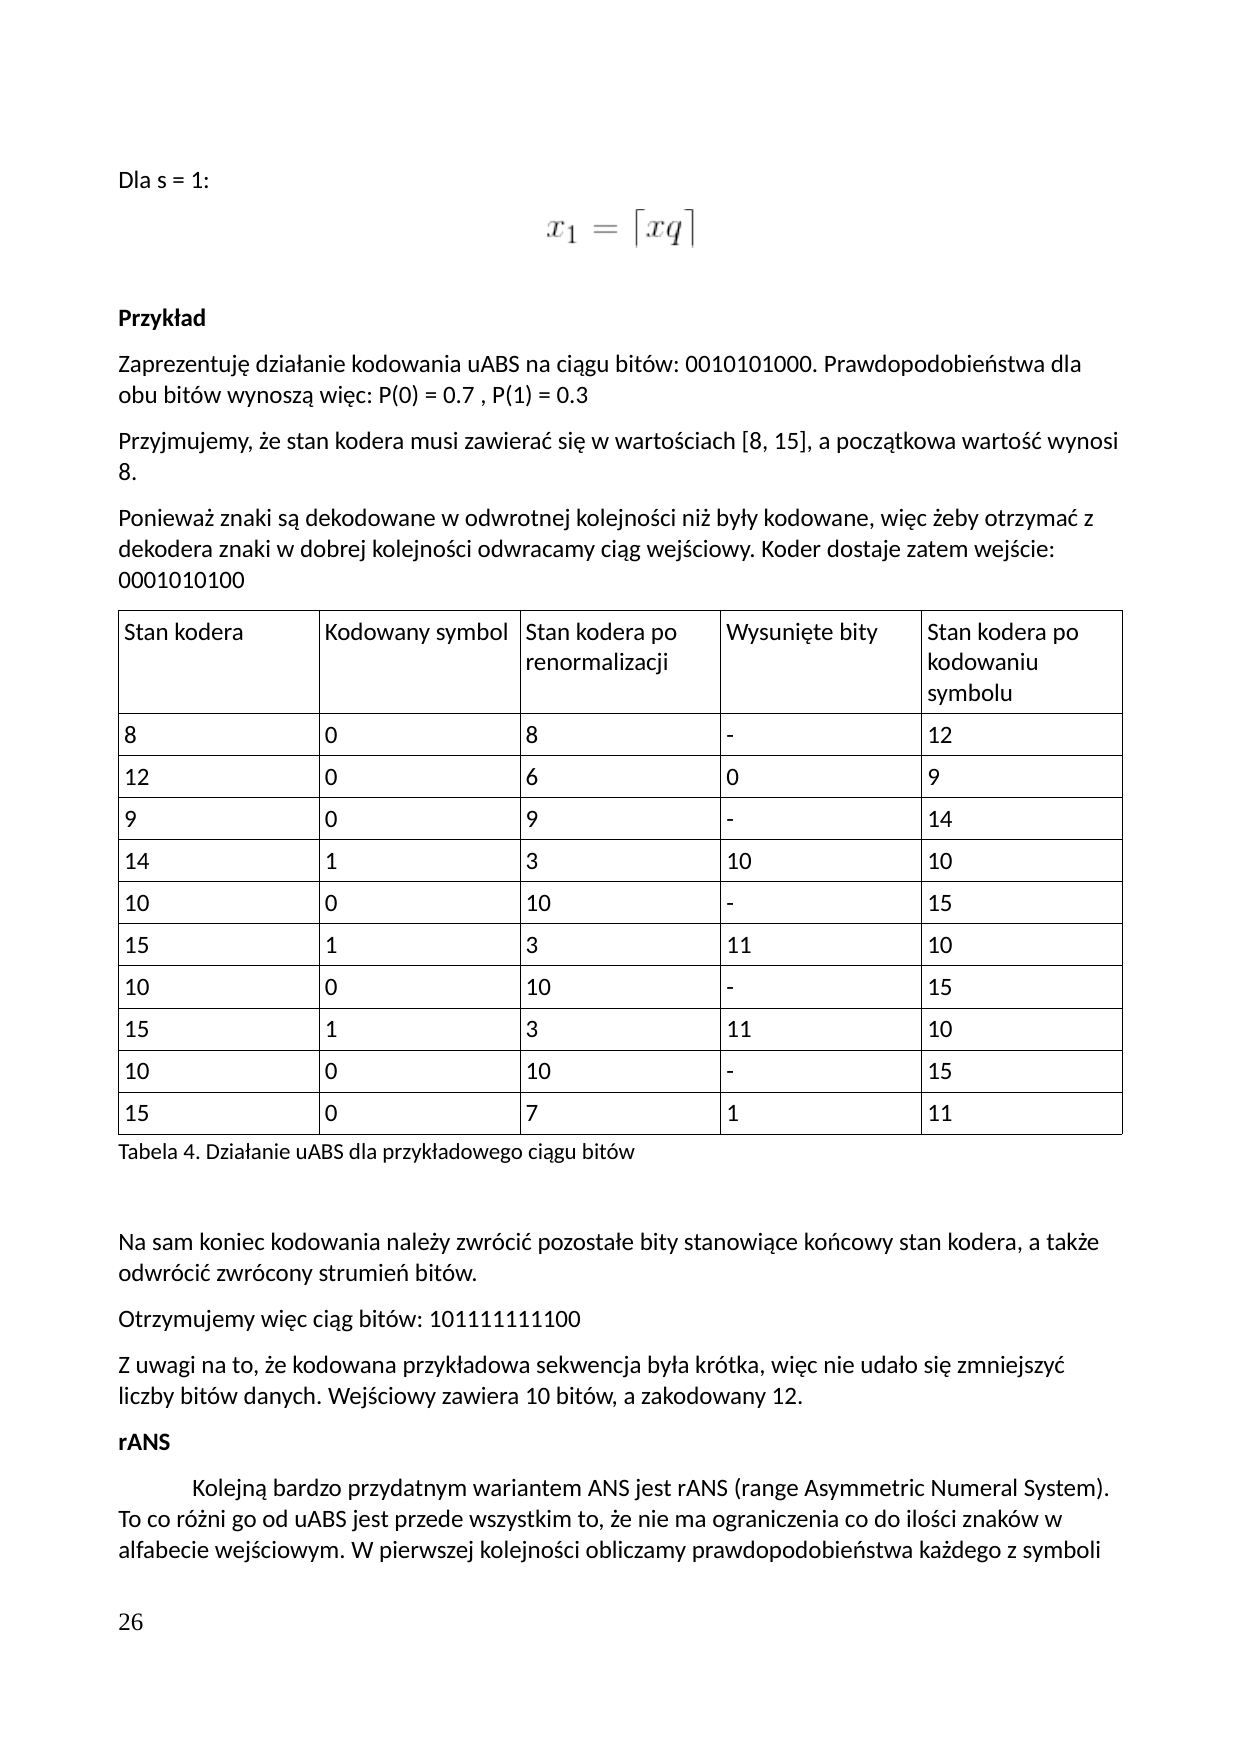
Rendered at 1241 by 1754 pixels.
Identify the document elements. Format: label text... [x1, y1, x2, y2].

text Tabela 4. Działanie uABS dla przykładowego ciągu bitów [118, 1135, 1122, 1165]
table_cell 10 [922, 840, 1122, 881]
text Zaprezentuję działanie kodowania uABS na ciągu bitów: 0010101000. Prawdopodobieństwa dla obu bitów wynoszą więc: P(0) = 0.7 , P(1) = 0.3 [118, 347, 1122, 410]
table_cell 9 [922, 756, 1122, 797]
table_cell 15 [119, 1093, 319, 1134]
table_cell 0 [721, 756, 921, 797]
text Otrzymujemy więc ciąg bitów: 101111111100 [118, 1303, 1122, 1334]
text Z uwagi na to, że kodowana przykładowa sekwencja była krótka, więc nie udało się zmniejszyć liczby bitów danych. Wejściowy zawiera 10 bitów, a zakodowany 12. [118, 1348, 1122, 1411]
table_cell 0 [320, 756, 520, 797]
table_cell 0 [320, 798, 520, 839]
table_header Kodowany symbol [320, 611, 520, 713]
table_cell - [721, 714, 921, 755]
table_cell 10 [119, 882, 319, 923]
table_cell 10 [119, 1051, 319, 1092]
table_cell 11 [721, 924, 921, 965]
table_cell 10 [721, 840, 921, 881]
table_cell 14 [922, 798, 1122, 839]
table_cell 15 [922, 1051, 1122, 1092]
table_cell 6 [521, 756, 720, 797]
table_cell 10 [521, 882, 720, 923]
table_cell 1 [320, 1009, 520, 1049]
table_cell 3 [521, 924, 720, 965]
table_cell - [721, 1051, 921, 1092]
table_cell 9 [119, 798, 319, 839]
table_cell 10 [922, 924, 1122, 965]
table_cell 10 [521, 966, 720, 1007]
text Przyjmujemy, że stan kodera musi zawierać się w wartościach [8, 15], a początkowa wartość wynosi 8. [118, 424, 1122, 487]
table_header Stan kodera [119, 611, 319, 713]
table_cell - [721, 966, 921, 1007]
table_cell 12 [922, 714, 1122, 755]
table_cell 1 [320, 840, 520, 881]
table_cell - [721, 798, 921, 839]
table_cell 0 [320, 1051, 520, 1092]
table_cell 11 [721, 1009, 921, 1049]
table_header Stan kodera po kodowaniu symbolu [922, 611, 1122, 713]
table_cell 9 [521, 798, 720, 839]
table_header Wysunięte bity [721, 611, 921, 713]
table_cell 7 [521, 1093, 720, 1134]
text rANS [118, 1426, 1122, 1457]
table_cell 15 [119, 1009, 319, 1049]
table_cell 0 [320, 966, 520, 1007]
table_cell 8 [119, 714, 319, 755]
table_cell 10 [119, 966, 319, 1007]
table_cell 8 [521, 714, 720, 755]
text Dla s = 1: [118, 164, 1122, 195]
text Przykład [118, 301, 1122, 333]
table_cell 12 [119, 756, 319, 797]
table_cell 1 [320, 924, 520, 965]
picture [546, 209, 694, 248]
table_cell 15 [922, 966, 1122, 1007]
table_cell 11 [922, 1093, 1122, 1134]
table_cell 1 [721, 1093, 921, 1134]
text Kolejną bardzo przydatnym wariantem ANS jest rANS (range Asymmetric Numeral System). To co różni go od uABS jest przede wszystkim to, że nie ma ograniczenia co do ilości znaków w alfabecie wejściowym. W pierwszej kolejności obliczamy prawdopodobieństwa każdego z symboli [118, 1471, 1122, 1565]
table_header Stan kodera po renormalizacji [521, 611, 720, 713]
table_cell 3 [521, 1009, 720, 1049]
table_cell 0 [320, 882, 520, 923]
table_cell 0 [320, 1093, 520, 1134]
text Na sam koniec kodowania należy zwrócić pozostałe bity stanowiące końcowy stan kodera, a także odwrócić zwrócony strumień bitów. [118, 1226, 1122, 1288]
table_cell - [721, 882, 921, 923]
text Ponieważ znaki są dekodowane w odwrotnej kolejności niż były kodowane, więc żeby otrzymać z dekodera znaki w dobrej kolejności odwracamy ciąg wejściowy. Koder dostaje zatem wejście: 0001010100 [118, 501, 1122, 595]
table_cell 15 [119, 924, 319, 965]
table_cell 0 [320, 714, 520, 755]
table_cell 10 [922, 1009, 1122, 1049]
table_cell 14 [119, 840, 319, 881]
table_cell 3 [521, 840, 720, 881]
table_cell 10 [521, 1051, 720, 1092]
table_cell 15 [922, 882, 1122, 923]
